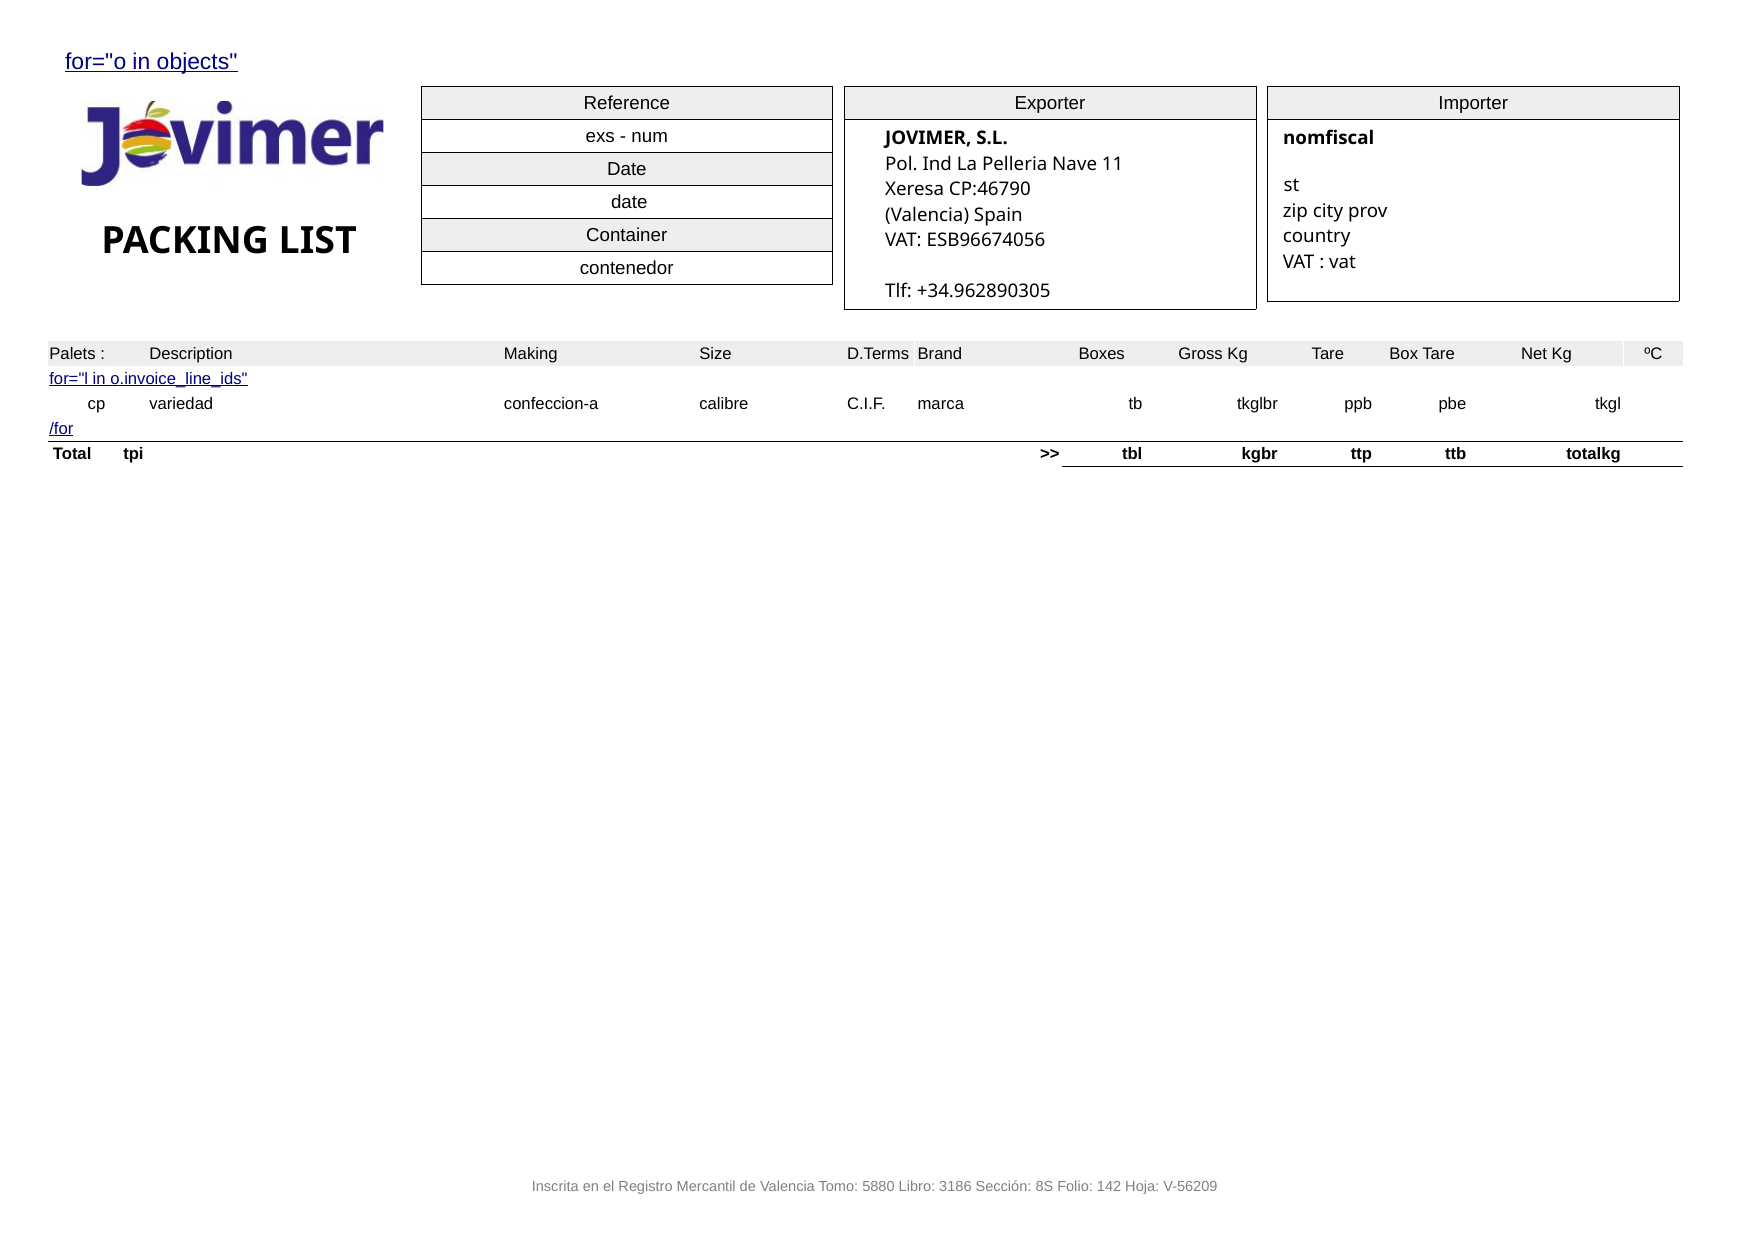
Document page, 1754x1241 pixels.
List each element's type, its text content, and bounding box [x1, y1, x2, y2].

table_cell tbl [1062, 442, 1145, 466]
table_header Importer [1268, 87, 1679, 119]
table_cell ttb [1375, 442, 1469, 466]
table_cell tpi [94, 442, 146, 466]
table_header Size [696, 341, 844, 366]
table_cell /for [48, 416, 1683, 441]
table_header ºC [1624, 341, 1683, 366]
table_cell tb [1062, 391, 1145, 416]
table_cell cp [48, 391, 146, 416]
table_header Gross Kg [1145, 341, 1280, 366]
table_header Box Tare [1375, 341, 1469, 366]
table_header PACKING LIST [48, 74, 409, 321]
table_header Exporter [845, 87, 1256, 119]
table_cell confeccion-a [501, 391, 696, 416]
table_header [48, 335, 1690, 472]
table_cell [844, 442, 914, 466]
table_cell [1624, 442, 1683, 466]
table_cell [501, 442, 589, 466]
table_cell date [422, 186, 832, 218]
table_cell ttp [1280, 442, 1375, 466]
table_header Making [501, 341, 696, 366]
table_cell Date [422, 153, 832, 185]
table_header Boxes [1062, 341, 1145, 366]
table_cell marca [915, 391, 1062, 416]
table_header D.Terms [844, 341, 914, 366]
table_header Reference [422, 87, 832, 119]
table_cell nomfiscal st zip city prov country VAT : vat [1268, 120, 1679, 301]
table_cell calibre [696, 391, 844, 416]
table_header [415, 80, 838, 315]
table_cell tkglbr [1145, 391, 1280, 416]
table_cell tkgl [1469, 391, 1623, 416]
table_header [1261, 80, 1685, 315]
table_cell for="l in o.invoice_line_ids" [48, 366, 1683, 391]
table_cell kgbr [1145, 442, 1280, 466]
table_cell >> [915, 442, 1062, 466]
table_header Description [146, 341, 501, 366]
table_cell [1624, 391, 1683, 416]
table_header [409, 74, 1690, 321]
table_cell exs - num [422, 120, 832, 152]
table_header Tare [1280, 341, 1375, 366]
table_header Palets : [48, 341, 146, 366]
table_cell C.I.F. [844, 391, 914, 416]
table_cell JOVIMER, S.L. Pol. Ind La Pelleria Nave 11 Xeresa CP:46790 (Valencia) Spain VAT: ESB96674056 Tlf: +34.962890305 [845, 120, 1256, 309]
table_cell ppb [1280, 391, 1375, 416]
table_cell variedad [146, 391, 501, 416]
table_cell contenedor [422, 252, 832, 284]
table_cell Total [48, 442, 94, 466]
table_cell pbe [1375, 391, 1469, 416]
text for="o in objects" [65, 48, 1689, 74]
table_header Brand [915, 341, 1062, 366]
table_cell [590, 442, 844, 466]
table_cell Container [422, 219, 832, 251]
table_header [838, 80, 1261, 315]
table_header Net Kg [1469, 341, 1623, 366]
picture [81, 101, 384, 186]
table_cell totalkg [1469, 442, 1623, 466]
table_cell [146, 442, 501, 466]
